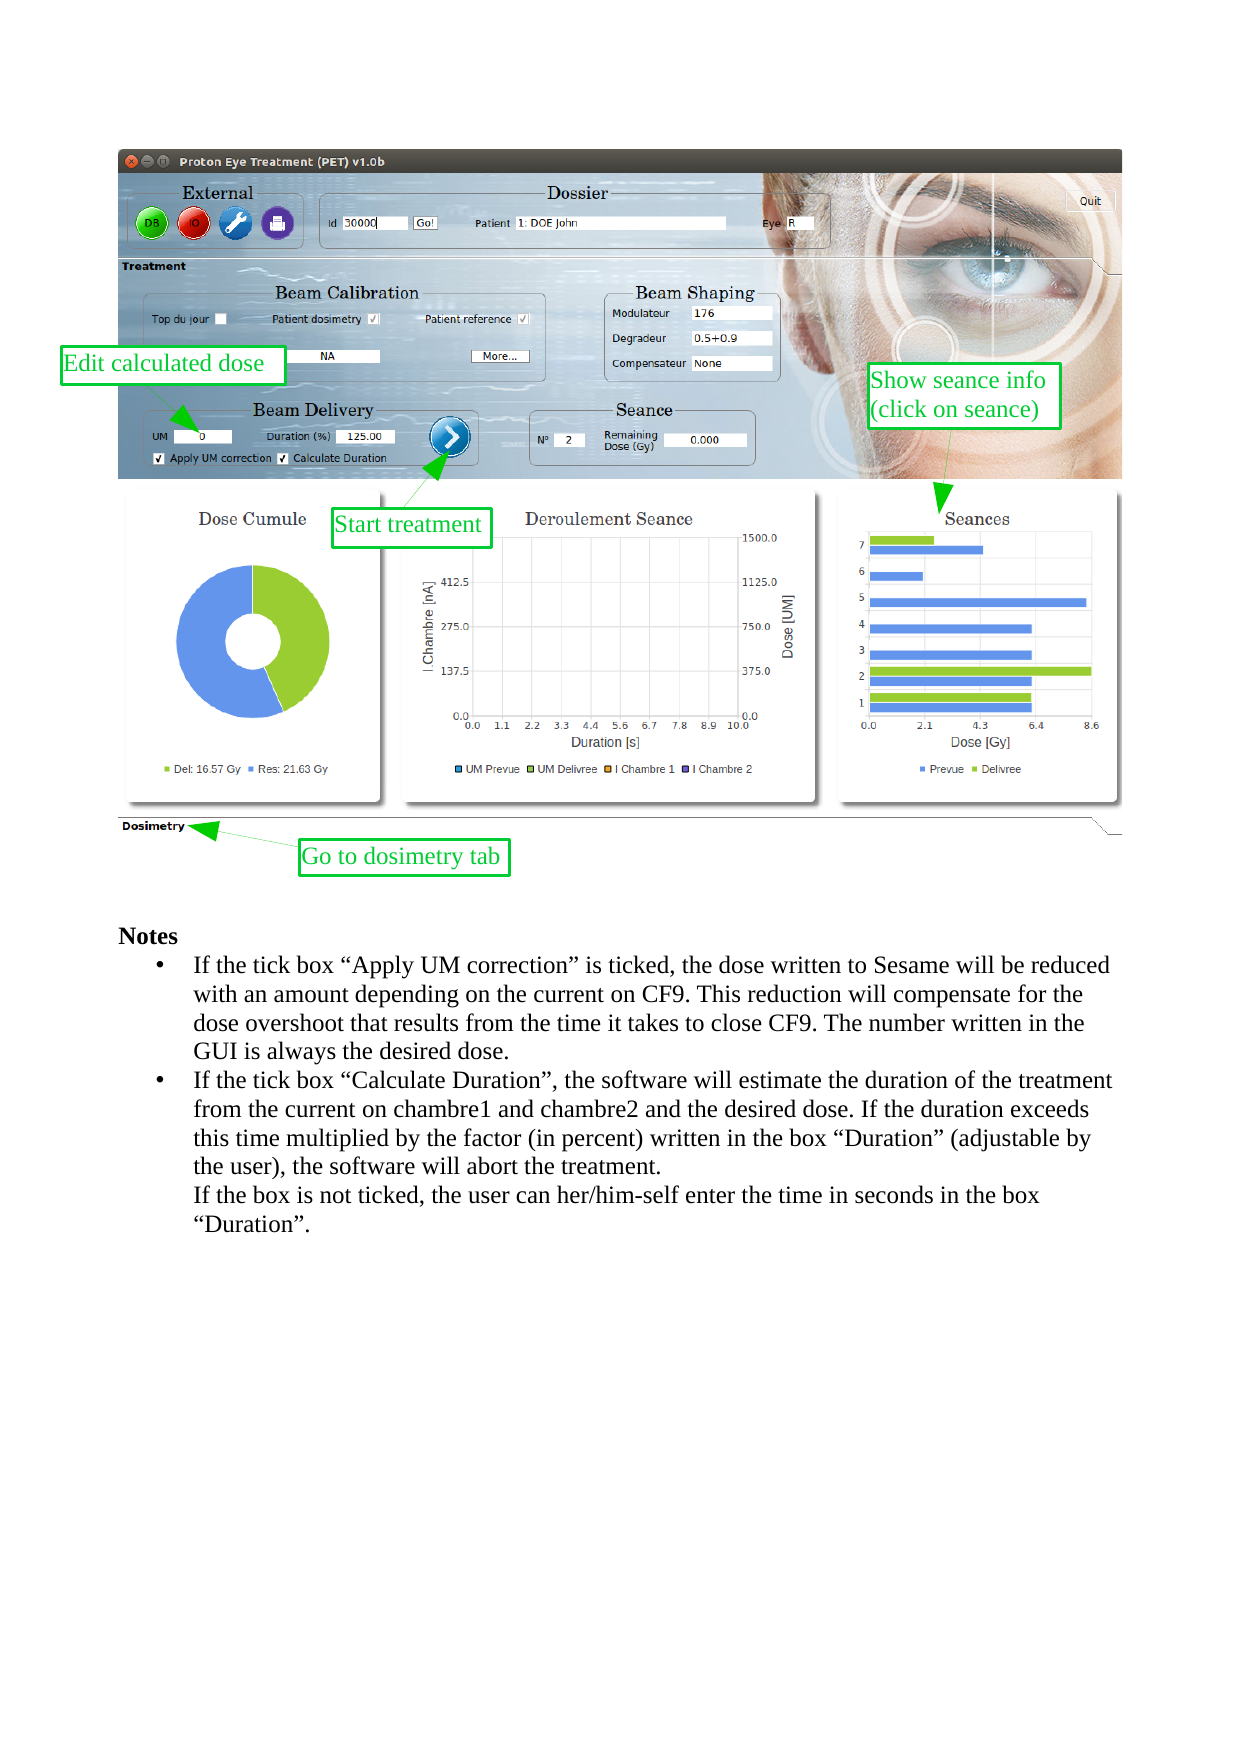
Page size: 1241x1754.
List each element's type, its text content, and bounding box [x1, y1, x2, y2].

list If the tick box “Apply UM correction” is ticked, the dose written to Sesame will be reduced with an amount depending on the current on CF9. This reduction will compensate for the dose overshoot that results from the time it takes to close CF9. The number written in the GUI is always the desired dose. [156, 950, 1122, 1065]
picture [118, 149, 1123, 836]
list If the box is not ticked, the user can her/him-self enter the time in seconds in the box “Duration”. [156, 1180, 1122, 1238]
picture [218, 832, 236, 836]
text Notes [118, 921, 1122, 950]
list If the tick box “Calculate Duration”, the software will estimate the duration of the treatment from the current on chambre1 and chambre2 and the desired dose. If the duration exceeds this time multiplied by the factor (in percent) written in the box “Duration” (adjustable by the user), the software will abort the treatment. [156, 1065, 1122, 1180]
